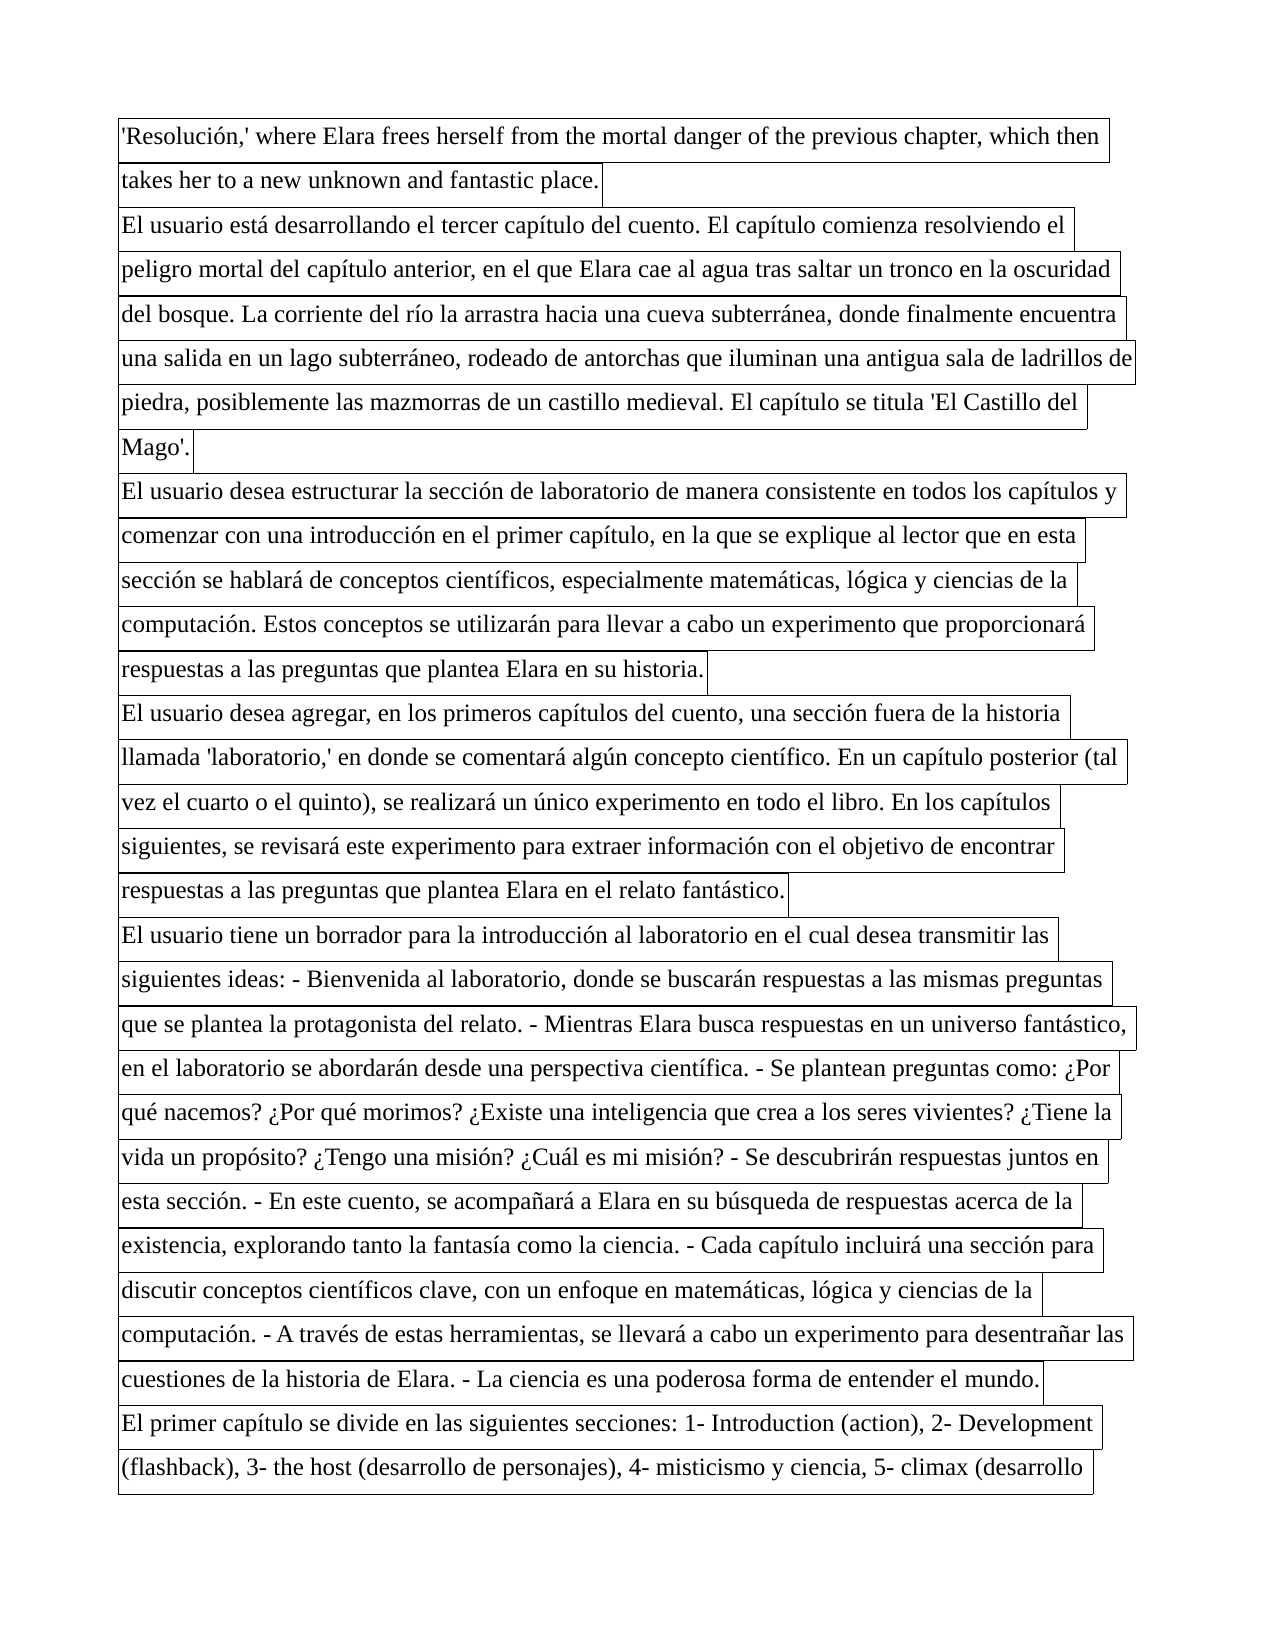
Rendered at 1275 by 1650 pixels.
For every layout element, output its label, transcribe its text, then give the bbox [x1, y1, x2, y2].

table_cell El primer capítulo se divide en las siguientes secciones: 1- Introduction (action), 2- Development (flashback), 3- the host (desarrollo de personajes), 4- misticismo y ciencia, 5- climax (desarrollo emocional y filosófico), 6- final (cliffhanger). El usuario empezará por la primera parte, 'Introduction', y trabajará primero en desarrollar un guion inicial. [119, 1406, 1102, 1449]
table_cell El usuario tiene un borrador para la introducción al laboratorio en el cual desea transmitir las siguientes ideas: - Bienvenida al laboratorio, donde se buscarán respuestas a las mismas preguntas que se plantea la protagonista del relato. - Mientras Elara busca respuestas en un universo fantástico, en el laboratorio se abordarán desde una perspectiva científica. - Se plantean preguntas como: ¿Por qué nacemos? ¿Por qué morimos? ¿Existe una inteligencia que crea a los seres vivientes? ¿Tiene la vida un propósito? ¿Tengo una misión? ¿Cuál es mi misión? - Se descubrirán respuestas juntos en esta sección. - En este cuento, se acompañará a Elara en su búsqueda de respuestas acerca de la existencia, explorando tanto la fantasía como la ciencia. - Cada capítulo incluirá una sección para discutir conceptos científicos clave, con un enfoque en matemáticas, lógica y ciencias de la computación. - A través de estas herramientas, se llevará a cabo un experimento para desentrañar las cuestiones de la historia de Elara. - La ciencia es una poderosa forma de entender el mundo. [119, 962, 1112, 1005]
table_cell El usuario desea agregar, en los primeros capítulos del cuento, una sección fuera de la historia llamada 'laboratorio,' en donde se comentará algún concepto científico. En un capítulo posterior (tal vez el cuarto o el quinto), se realizará un único experimento en todo el libro. En los capítulos siguientes, se revisará este experimento para extraer información con el objetivo de encontrar respuestas a las preguntas que plantea Elara en el relato fantástico. [119, 785, 1060, 828]
table_cell El usuario desea estructurar la sección de laboratorio de manera consistente en todos los capítulos y comenzar con una introducción en el primer capítulo, en la que se explique al lector que en esta sección se hablará de conceptos científicos, especialmente matemáticas, lógica y ciencias de la computación. Estos conceptos se utilizarán para llevar a cabo un experimento que proporcionará respuestas a las preguntas que plantea Elara en su historia. [119, 607, 1094, 650]
table_cell El usuario está desarrollando el tercer capítulo del cuento. El capítulo comienza resolviendo el peligro mortal del capítulo anterior, en el que Elara cae al agua tras saltar un tronco en la oscuridad del bosque. La corriente del río la arrastra hacia una cueva subterránea, donde finalmente encuentra una salida en un lago subterráneo, rodeado de antorchas que iluminan una antigua sala de ladrillos de piedra, posiblemente las mazmorras de un castillo medieval. El capítulo se titula 'El Castillo del Mago'. [119, 297, 1126, 340]
table_cell Elara will travel through 15 fantastical scenes on her journey. In each chapter, she will find herself in a different place. At the end of each chapter, there is a section called 'Cliffhanger,' where Elara faces an extremely dangerous situation. At the beginning of each chapter, there is a section called 'Resolución,' where Elara frees herself from the mortal danger of the previous chapter, which then takes her to a new unknown and fantastic place. [603, 118, 1141, 207]
table_cell El usuario está desarrollando el tercer capítulo del cuento. El capítulo comienza resolviendo el peligro mortal del capítulo anterior, en el que Elara cae al agua tras saltar un tronco en la oscuridad del bosque. La corriente del río la arrastra hacia una cueva subterránea, donde finalmente encuentra una salida en un lago subterráneo, rodeado de antorchas que iluminan una antigua sala de ladrillos de piedra, posiblemente las mazmorras de un castillo medieval. El capítulo se titula 'El Castillo del Mago'. [119, 341, 1135, 384]
table_cell El usuario tiene un borrador para la introducción al laboratorio en el cual desea transmitir las siguientes ideas: - Bienvenida al laboratorio, donde se buscarán respuestas a las mismas preguntas que se plantea la protagonista del relato. - Mientras Elara busca respuestas en un universo fantástico, en el laboratorio se abordarán desde una perspectiva científica. - Se plantean preguntas como: ¿Por qué nacemos? ¿Por qué morimos? ¿Existe una inteligencia que crea a los seres vivientes? ¿Tiene la vida un propósito? ¿Tengo una misión? ¿Cuál es mi misión? - Se descubrirán respuestas juntos en esta sección. - En este cuento, se acompañará a Elara en su búsqueda de respuestas acerca de la existencia, explorando tanto la fantasía como la ciencia. - Cada capítulo incluirá una sección para discutir conceptos científicos clave, con un enfoque en matemáticas, lógica y ciencias de la computación. - A través de estas herramientas, se llevará a cabo un experimento para desentrañar las cuestiones de la historia de Elara. - La ciencia es una poderosa forma de entender el mundo. [119, 1362, 1043, 1405]
table_cell Elara will travel through 15 fantastical scenes on her journey. In each chapter, she will find herself in a different place. At the end of each chapter, there is a section called 'Cliffhanger,' where Elara faces an extremely dangerous situation. At the beginning of each chapter, there is a section called 'Resolución,' where Elara frees herself from the mortal danger of the previous chapter, which then takes her to a new unknown and fantastic place. [119, 119, 1109, 162]
table_cell El usuario desea estructurar la sección de laboratorio de manera consistente en todos los capítulos y comenzar con una introducción en el primer capítulo, en la que se explique al lector que en esta sección se hablará de conceptos científicos, especialmente matemáticas, lógica y ciencias de la computación. Estos conceptos se utilizarán para llevar a cabo un experimento que proporcionará respuestas a las preguntas que plantea Elara en su historia. [119, 474, 1126, 517]
table_cell El usuario tiene un borrador para la introducción al laboratorio en el cual desea transmitir las siguientes ideas: - Bienvenida al laboratorio, donde se buscarán respuestas a las mismas preguntas que se plantea la protagonista del relato. - Mientras Elara busca respuestas en un universo fantástico, en el laboratorio se abordarán desde una perspectiva científica. - Se plantean preguntas como: ¿Por qué nacemos? ¿Por qué morimos? ¿Existe una inteligencia que crea a los seres vivientes? ¿Tiene la vida un propósito? ¿Tengo una misión? ¿Cuál es mi misión? - Se descubrirán respuestas juntos en esta sección. - En este cuento, se acompañará a Elara en su búsqueda de respuestas acerca de la existencia, explorando tanto la fantasía como la ciencia. - Cada capítulo incluirá una sección para discutir conceptos científicos clave, con un enfoque en matemáticas, lógica y ciencias de la computación. - A través de estas herramientas, se llevará a cabo un experimento para desentrañar las cuestiones de la historia de Elara. - La ciencia es una poderosa forma de entender el mundo. [119, 1229, 1103, 1272]
table_cell El usuario desea estructurar la sección de laboratorio de manera consistente en todos los capítulos y comenzar con una introducción en el primer capítulo, en la que se explique al lector que en esta sección se hablará de conceptos científicos, especialmente matemáticas, lógica y ciencias de la computación. Estos conceptos se utilizarán para llevar a cabo un experimento que proporcionará respuestas a las preguntas que plantea Elara en su historia. [119, 563, 1077, 606]
table_cell El usuario desea agregar, en los primeros capítulos del cuento, una sección fuera de la historia llamada 'laboratorio,' en donde se comentará algún concepto científico. En un capítulo posterior (tal vez el cuarto o el quinto), se realizará un único experimento en todo el libro. En los capítulos siguientes, se revisará este experimento para extraer información con el objetivo de encontrar respuestas a las preguntas que plantea Elara en el relato fantástico. [119, 740, 1127, 784]
table_cell El usuario está desarrollando el tercer capítulo del cuento. El capítulo comienza resolviendo el peligro mortal del capítulo anterior, en el que Elara cae al agua tras saltar un tronco en la oscuridad del bosque. La corriente del río la arrastra hacia una cueva subterránea, donde finalmente encuentra una salida en un lago subterráneo, rodeado de antorchas que iluminan una antigua sala de ladrillos de piedra, posiblemente las mazmorras de un castillo medieval. El capítulo se titula 'El Castillo del Mago'. [194, 207, 1141, 473]
table_cell El usuario desea estructurar la sección de laboratorio de manera consistente en todos los capítulos y comenzar con una introducción en el primer capítulo, en la que se explique al lector que en esta sección se hablará de conceptos científicos, especialmente matemáticas, lógica y ciencias de la computación. Estos conceptos se utilizarán para llevar a cabo un experimento que proporcionará respuestas a las preguntas que plantea Elara en su historia. [119, 519, 1085, 562]
table_cell [1141, 1405, 1157, 1494]
table_cell El usuario tiene un borrador para la introducción al laboratorio en el cual desea transmitir las siguientes ideas: - Bienvenida al laboratorio, donde se buscarán respuestas a las mismas preguntas que se plantea la protagonista del relato. - Mientras Elara busca respuestas en un universo fantástico, en el laboratorio se abordarán desde una perspectiva científica. - Se plantean preguntas como: ¿Por qué nacemos? ¿Por qué morimos? ¿Existe una inteligencia que crea a los seres vivientes? ¿Tiene la vida un propósito? ¿Tengo una misión? ¿Cuál es mi misión? - Se descubrirán respuestas juntos en esta sección. - En este cuento, se acompañará a Elara en su búsqueda de respuestas acerca de la existencia, explorando tanto la fantasía como la ciencia. - Cada capítulo incluirá una sección para discutir conceptos científicos clave, con un enfoque en matemáticas, lógica y ciencias de la computación. - A través de estas herramientas, se llevará a cabo un experimento para desentrañar las cuestiones de la historia de Elara. - La ciencia es una poderosa forma de entender el mundo. [119, 1095, 1121, 1139]
table_cell El usuario desea agregar, en los primeros capítulos del cuento, una sección fuera de la historia llamada 'laboratorio,' en donde se comentará algún concepto científico. En un capítulo posterior (tal vez el cuarto o el quinto), se realizará un único experimento en todo el libro. En los capítulos siguientes, se revisará este experimento para extraer información con el objetivo de encontrar respuestas a las preguntas que plantea Elara en el relato fantástico. [119, 874, 788, 917]
table_cell El usuario está desarrollando el tercer capítulo del cuento. El capítulo comienza resolviendo el peligro mortal del capítulo anterior, en el que Elara cae al agua tras saltar un tronco en la oscuridad del bosque. La corriente del río la arrastra hacia una cueva subterránea, donde finalmente encuentra una salida en un lago subterráneo, rodeado de antorchas que iluminan una antigua sala de ladrillos de piedra, posiblemente las mazmorras de un castillo medieval. El capítulo se titula 'El Castillo del Mago'. [119, 208, 1074, 251]
table_cell [1141, 473, 1157, 695]
table_cell El usuario tiene un borrador para la introducción al laboratorio en el cual desea transmitir las siguientes ideas: - Bienvenida al laboratorio, donde se buscarán respuestas a las mismas preguntas que se plantea la protagonista del relato. - Mientras Elara busca respuestas en un universo fantástico, en el laboratorio se abordarán desde una perspectiva científica. - Se plantean preguntas como: ¿Por qué nacemos? ¿Por qué morimos? ¿Existe una inteligencia que crea a los seres vivientes? ¿Tiene la vida un propósito? ¿Tengo una misión? ¿Cuál es mi misión? - Se descubrirán respuestas juntos en esta sección. - En este cuento, se acompañará a Elara en su búsqueda de respuestas acerca de la existencia, explorando tanto la fantasía como la ciencia. - Cada capítulo incluirá una sección para discutir conceptos científicos clave, con un enfoque en matemáticas, lógica y ciencias de la computación. - A través de estas herramientas, se llevará a cabo un experimento para desentrañar las cuestiones de la historia de Elara. - La ciencia es una poderosa forma de entender el mundo. [1043, 917, 1141, 1405]
table_cell El usuario desea estructurar la sección de laboratorio de manera consistente en todos los capítulos y comenzar con una introducción en el primer capítulo, en la que se explique al lector que en esta sección se hablará de conceptos científicos, especialmente matemáticas, lógica y ciencias de la computación. Estos conceptos se utilizarán para llevar a cabo un experimento que proporcionará respuestas a las preguntas que plantea Elara en su historia. [119, 652, 707, 695]
table_cell El usuario tiene un borrador para la introducción al laboratorio en el cual desea transmitir las siguientes ideas: - Bienvenida al laboratorio, donde se buscarán respuestas a las mismas preguntas que se plantea la protagonista del relato. - Mientras Elara busca respuestas en un universo fantástico, en el laboratorio se abordarán desde una perspectiva científica. - Se plantean preguntas como: ¿Por qué nacemos? ¿Por qué morimos? ¿Existe una inteligencia que crea a los seres vivientes? ¿Tiene la vida un propósito? ¿Tengo una misión? ¿Cuál es mi misión? - Se descubrirán respuestas juntos en esta sección. - En este cuento, se acompañará a Elara en su búsqueda de respuestas acerca de la existencia, explorando tanto la fantasía como la ciencia. - Cada capítulo incluirá una sección para discutir conceptos científicos clave, con un enfoque en matemáticas, lógica y ciencias de la computación. - A través de estas herramientas, se llevará a cabo un experimento para desentrañar las cuestiones de la historia de Elara. - La ciencia es una poderosa forma de entender el mundo. [119, 1007, 1136, 1050]
table_cell El usuario tiene un borrador para la introducción al laboratorio en el cual desea transmitir las siguientes ideas: - Bienvenida al laboratorio, donde se buscarán respuestas a las mismas preguntas que se plantea la protagonista del relato. - Mientras Elara busca respuestas en un universo fantástico, en el laboratorio se abordarán desde una perspectiva científica. - Se plantean preguntas como: ¿Por qué nacemos? ¿Por qué morimos? ¿Existe una inteligencia que crea a los seres vivientes? ¿Tiene la vida un propósito? ¿Tengo una misión? ¿Cuál es mi misión? - Se descubrirán respuestas juntos en esta sección. - En este cuento, se acompañará a Elara en su búsqueda de respuestas acerca de la existencia, explorando tanto la fantasía como la ciencia. - Cada capítulo incluirá una sección para discutir conceptos científicos clave, con un enfoque en matemáticas, lógica y ciencias de la computación. - A través de estas herramientas, se llevará a cabo un experimento para desentrañar las cuestiones de la historia de Elara. - La ciencia es una poderosa forma de entender el mundo. [119, 1184, 1082, 1227]
table_cell [1141, 917, 1157, 1405]
table_cell El usuario tiene un borrador para la introducción al laboratorio en el cual desea transmitir las siguientes ideas: - Bienvenida al laboratorio, donde se buscarán respuestas a las mismas preguntas que se plantea la protagonista del relato. - Mientras Elara busca respuestas en un universo fantástico, en el laboratorio se abordarán desde una perspectiva científica. - Se plantean preguntas como: ¿Por qué nacemos? ¿Por qué morimos? ¿Existe una inteligencia que crea a los seres vivientes? ¿Tiene la vida un propósito? ¿Tengo una misión? ¿Cuál es mi misión? - Se descubrirán respuestas juntos en esta sección. - En este cuento, se acompañará a Elara en su búsqueda de respuestas acerca de la existencia, explorando tanto la fantasía como la ciencia. - Cada capítulo incluirá una sección para discutir conceptos científicos clave, con un enfoque en matemáticas, lógica y ciencias de la computación. - A través de estas herramientas, se llevará a cabo un experimento para desentrañar las cuestiones de la historia de Elara. - La ciencia es una poderosa forma de entender el mundo. [119, 1140, 1108, 1183]
table_cell El usuario desea agregar, en los primeros capítulos del cuento, una sección fuera de la historia llamada 'laboratorio,' en donde se comentará algún concepto científico. En un capítulo posterior (tal vez el cuarto o el quinto), se realizará un único experimento en todo el libro. En los capítulos siguientes, se revisará este experimento para extraer información con el objetivo de encontrar respuestas a las preguntas que plantea Elara en el relato fantástico. [119, 829, 1064, 872]
table_cell El usuario está desarrollando el tercer capítulo del cuento. El capítulo comienza resolviendo el peligro mortal del capítulo anterior, en el que Elara cae al agua tras saltar un tronco en la oscuridad del bosque. La corriente del río la arrastra hacia una cueva subterránea, donde finalmente encuentra una salida en un lago subterráneo, rodeado de antorchas que iluminan una antigua sala de ladrillos de piedra, posiblemente las mazmorras de un castillo medieval. El capítulo se titula 'El Castillo del Mago'. [119, 252, 1120, 295]
table_cell [1141, 695, 1157, 917]
table_cell El usuario desea estructurar la sección de laboratorio de manera consistente en todos los capítulos y comenzar con una introducción en el primer capítulo, en la que se explique al lector que en esta sección se hablará de conceptos científicos, especialmente matemáticas, lógica y ciencias de la computación. Estos conceptos se utilizarán para llevar a cabo un experimento que proporcionará respuestas a las preguntas que plantea Elara en su historia. [708, 473, 1141, 695]
table_cell El usuario tiene un borrador para la introducción al laboratorio en el cual desea transmitir las siguientes ideas: - Bienvenida al laboratorio, donde se buscarán respuestas a las mismas preguntas que se plantea la protagonista del relato. - Mientras Elara busca respuestas en un universo fantástico, en el laboratorio se abordarán desde una perspectiva científica. - Se plantean preguntas como: ¿Por qué nacemos? ¿Por qué morimos? ¿Existe una inteligencia que crea a los seres vivientes? ¿Tiene la vida un propósito? ¿Tengo una misión? ¿Cuál es mi misión? - Se descubrirán respuestas juntos en esta sección. - En este cuento, se acompañará a Elara en su búsqueda de respuestas acerca de la existencia, explorando tanto la fantasía como la ciencia. - Cada capítulo incluirá una sección para discutir conceptos científicos clave, con un enfoque en matemáticas, lógica y ciencias de la computación. - A través de estas herramientas, se llevará a cabo un experimento para desentrañar las cuestiones de la historia de Elara. - La ciencia es una poderosa forma de entender el mundo. [119, 918, 1058, 961]
table_cell El usuario tiene un borrador para la introducción al laboratorio en el cual desea transmitir las siguientes ideas: - Bienvenida al laboratorio, donde se buscarán respuestas a las mismas preguntas que se plantea la protagonista del relato. - Mientras Elara busca respuestas en un universo fantástico, en el laboratorio se abordarán desde una perspectiva científica. - Se plantean preguntas como: ¿Por qué nacemos? ¿Por qué morimos? ¿Existe una inteligencia que crea a los seres vivientes? ¿Tiene la vida un propósito? ¿Tengo una misión? ¿Cuál es mi misión? - Se descubrirán respuestas juntos en esta sección. - En este cuento, se acompañará a Elara en su búsqueda de respuestas acerca de la existencia, explorando tanto la fantasía como la ciencia. - Cada capítulo incluirá una sección para discutir conceptos científicos clave, con un enfoque en matemáticas, lógica y ciencias de la computación. - A través de estas herramientas, se llevará a cabo un experimento para desentrañar las cuestiones de la historia de Elara. - La ciencia es una poderosa forma de entender el mundo. [119, 1051, 1119, 1094]
table_cell El usuario desea agregar, en los primeros capítulos del cuento, una sección fuera de la historia llamada 'laboratorio,' en donde se comentará algún concepto científico. En un capítulo posterior (tal vez el cuarto o el quinto), se realizará un único experimento en todo el libro. En los capítulos siguientes, se revisará este experimento para extraer información con el objetivo de encontrar respuestas a las preguntas que plantea Elara en el relato fantástico. [119, 696, 1070, 739]
table_cell El usuario tiene un borrador para la introducción al laboratorio en el cual desea transmitir las siguientes ideas: - Bienvenida al laboratorio, donde se buscarán respuestas a las mismas preguntas que se plantea la protagonista del relato. - Mientras Elara busca respuestas en un universo fantástico, en el laboratorio se abordarán desde una perspectiva científica. - Se plantean preguntas como: ¿Por qué nacemos? ¿Por qué morimos? ¿Existe una inteligencia que crea a los seres vivientes? ¿Tiene la vida un propósito? ¿Tengo una misión? ¿Cuál es mi misión? - Se descubrirán respuestas juntos en esta sección. - En este cuento, se acompañará a Elara en su búsqueda de respuestas acerca de la existencia, explorando tanto la fantasía como la ciencia. - Cada capítulo incluirá una sección para discutir conceptos científicos clave, con un enfoque en matemáticas, lógica y ciencias de la computación. - A través de estas herramientas, se llevará a cabo un experimento para desentrañar las cuestiones de la historia de Elara. - La ciencia es una poderosa forma de entender el mundo. [119, 1317, 1133, 1360]
table_cell El usuario desea agregar, en los primeros capítulos del cuento, una sección fuera de la historia llamada 'laboratorio,' en donde se comentará algún concepto científico. En un capítulo posterior (tal vez el cuarto o el quinto), se realizará un único experimento en todo el libro. En los capítulos siguientes, se revisará este experimento para extraer información con el objetivo de encontrar respuestas a las preguntas que plantea Elara en el relato fantástico. [789, 695, 1141, 917]
table_cell Elara will travel through 15 fantastical scenes on her journey. In each chapter, she will find herself in a different place. At the end of each chapter, there is a section called 'Cliffhanger,' where Elara faces an extremely dangerous situation. At the beginning of each chapter, there is a section called 'Resolución,' where Elara frees herself from the mortal danger of the previous chapter, which then takes her to a new unknown and fantastic place. [119, 164, 602, 207]
table_cell El usuario está desarrollando el tercer capítulo del cuento. El capítulo comienza resolviendo el peligro mortal del capítulo anterior, en el que Elara cae al agua tras saltar un tronco en la oscuridad del bosque. La corriente del río la arrastra hacia una cueva subterránea, donde finalmente encuentra una salida en un lago subterráneo, rodeado de antorchas que iluminan una antigua sala de ladrillos de piedra, posiblemente las mazmorras de un castillo medieval. El capítulo se titula 'El Castillo del Mago'. [119, 385, 1087, 429]
table_cell El usuario tiene un borrador para la introducción al laboratorio en el cual desea transmitir las siguientes ideas: - Bienvenida al laboratorio, donde se buscarán respuestas a las mismas preguntas que se plantea la protagonista del relato. - Mientras Elara busca respuestas en un universo fantástico, en el laboratorio se abordarán desde una perspectiva científica. - Se plantean preguntas como: ¿Por qué nacemos? ¿Por qué morimos? ¿Existe una inteligencia que crea a los seres vivientes? ¿Tiene la vida un propósito? ¿Tengo una misión? ¿Cuál es mi misión? - Se descubrirán respuestas juntos en esta sección. - En este cuento, se acompañará a Elara en su búsqueda de respuestas acerca de la existencia, explorando tanto la fantasía como la ciencia. - Cada capítulo incluirá una sección para discutir conceptos científicos clave, con un enfoque en matemáticas, lógica y ciencias de la computación. - A través de estas herramientas, se llevará a cabo un experimento para desentrañar las cuestiones de la historia de Elara. - La ciencia es una poderosa forma de entender el mundo. [119, 1273, 1042, 1316]
table_cell [1141, 118, 1157, 207]
table_cell El primer capítulo se divide en las siguientes secciones: 1- Introduction (action), 2- Development (flashback), 3- the host (desarrollo de personajes), 4- misticismo y ciencia, 5- climax (desarrollo emocional y filosófico), 6- final (cliffhanger). El usuario empezará por la primera parte, 'Introduction', y trabajará primero en desarrollar un guion inicial. [119, 1450, 1093, 1494]
table_cell [1141, 207, 1157, 473]
